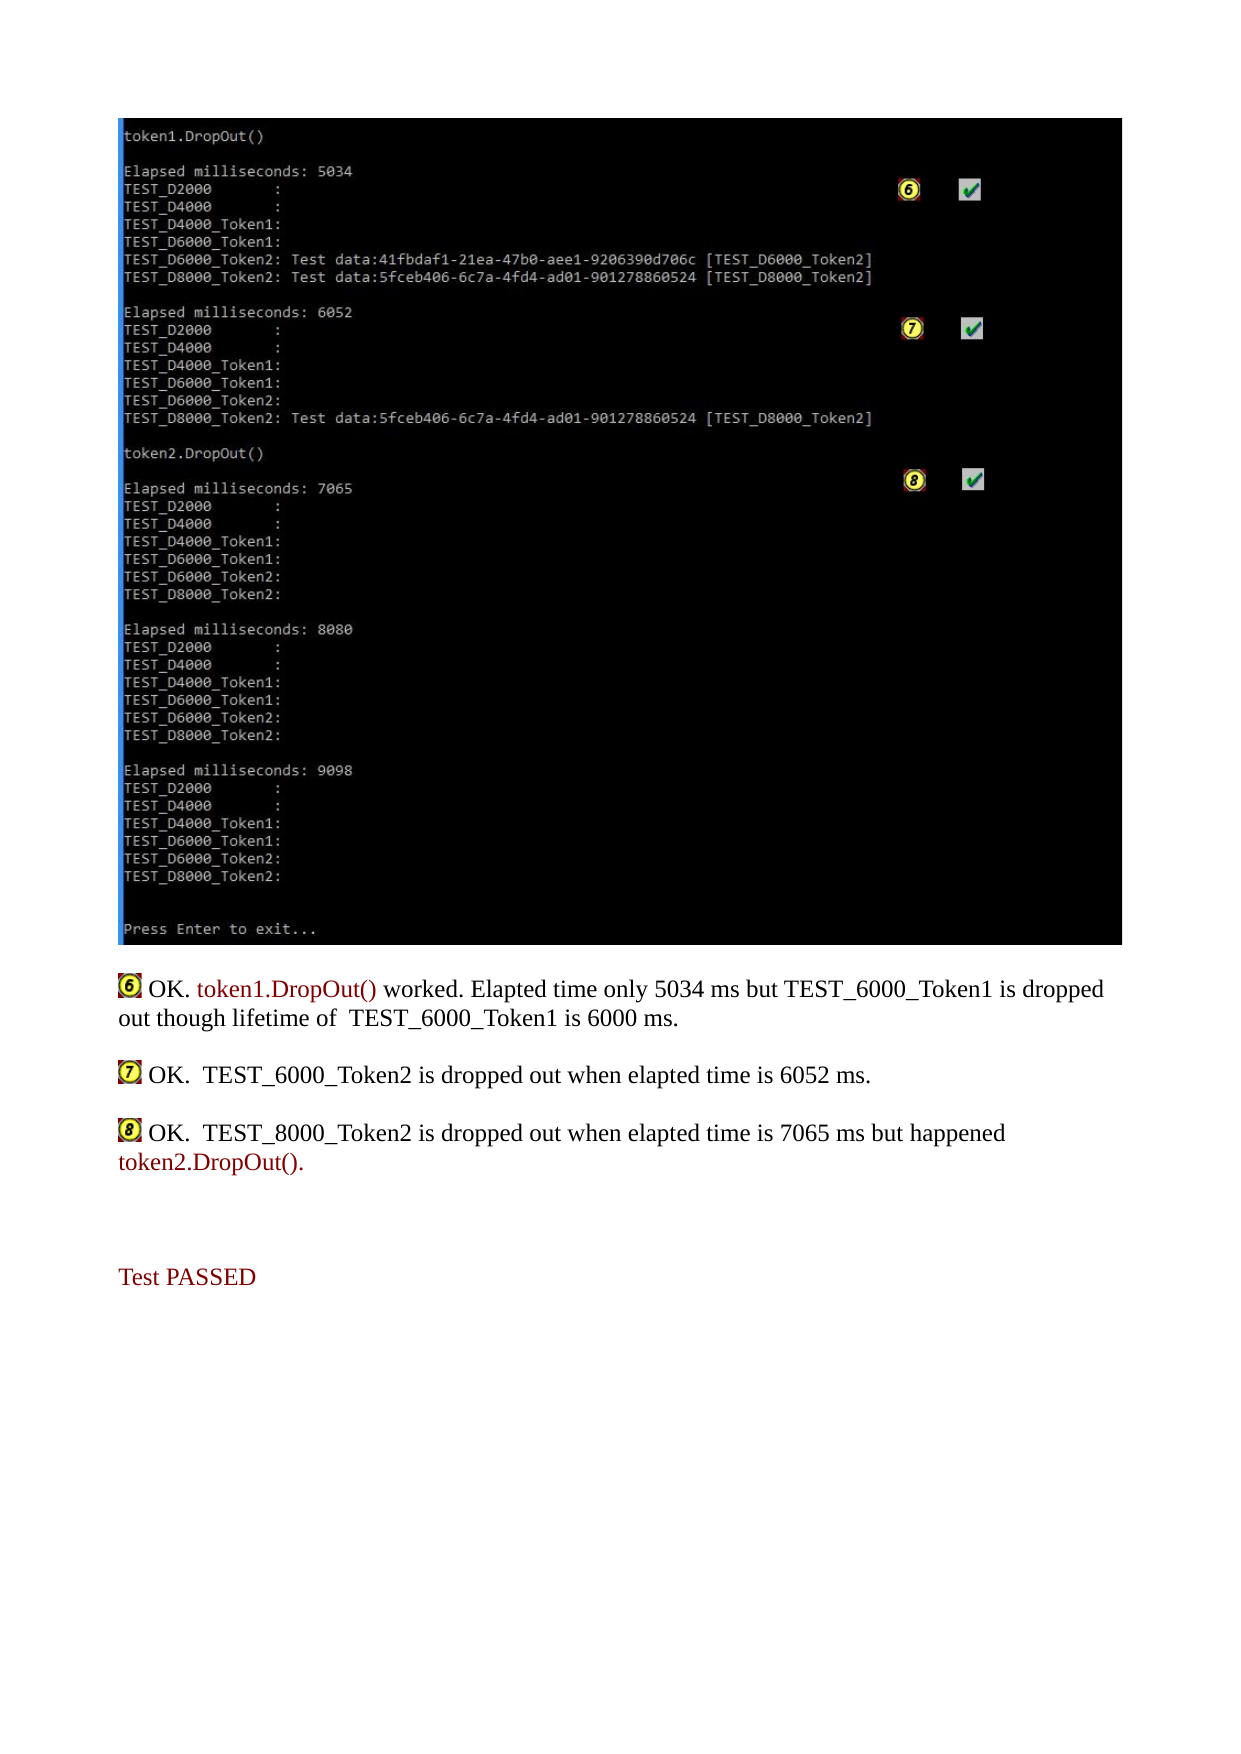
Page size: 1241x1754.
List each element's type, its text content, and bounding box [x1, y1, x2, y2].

picture [118, 973, 142, 998]
text Test PASSED [118, 1262, 1122, 1291]
text OK. TEST_8000_Token2 is dropped out when elapted time is 7065 ms but happened token2.DropOut(). [118, 1118, 1122, 1176]
text OK. TEST_6000_Token2 is dropped out when elapted time is 6052 ms. [118, 1060, 1122, 1089]
picture [118, 1060, 142, 1084]
text OK. token1.DropOut() worked. Elapted time only 5034 ms but TEST_6000_Token1 is dropped out though lifetime of TEST_6000_Token1 is 6000 ms. [118, 974, 1122, 1031]
picture [118, 118, 1123, 945]
picture [118, 1118, 142, 1142]
